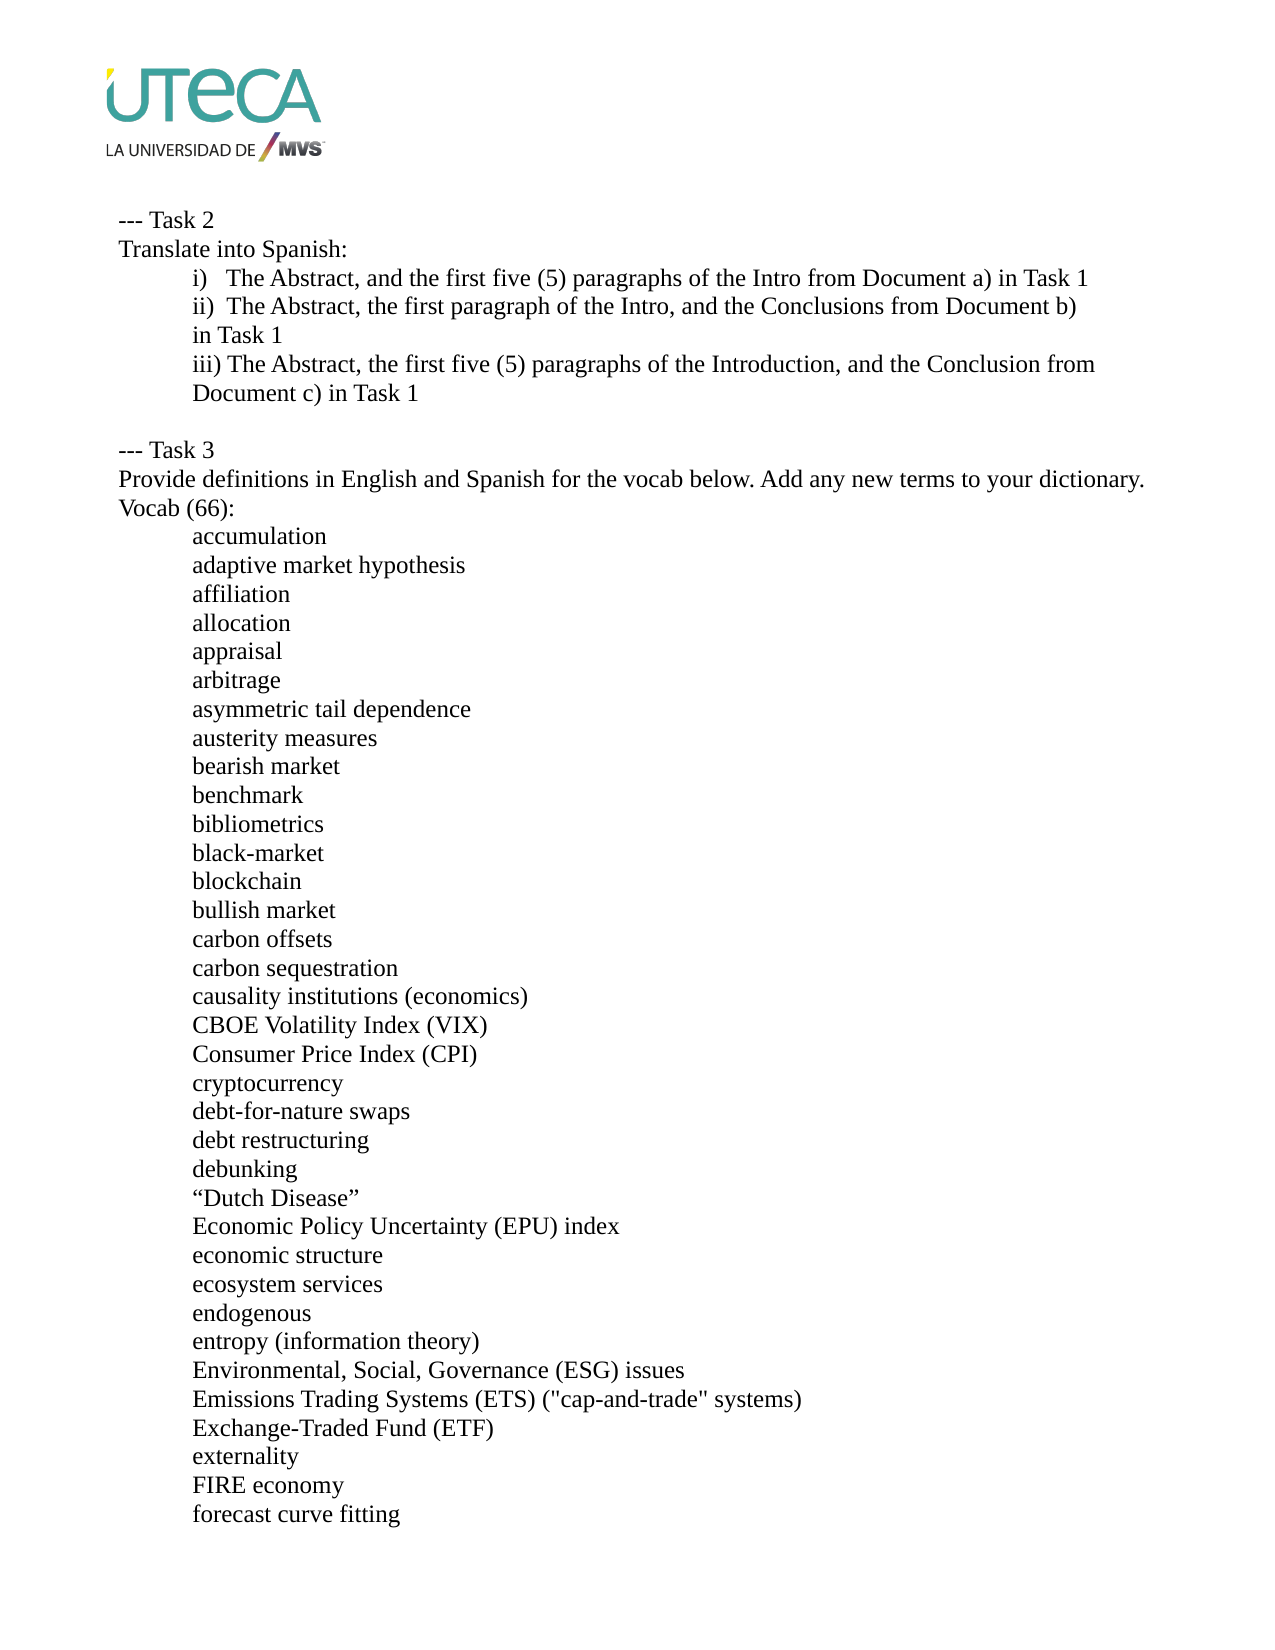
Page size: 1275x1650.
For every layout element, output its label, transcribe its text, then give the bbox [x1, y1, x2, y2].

text i) The Abstract, and the first five (5) paragraphs of the Intro from Document a) in Task 1 [118, 263, 1157, 291]
text externality [118, 1441, 1157, 1470]
text asymmetric tail dependence [118, 694, 1157, 723]
text CBOE Volatility Index (VIX) [118, 1010, 1157, 1039]
text appraisal [118, 636, 1157, 665]
text endogenous [118, 1298, 1157, 1326]
text carbon offsets [118, 924, 1157, 953]
text Document c) in Task 1 [118, 378, 1157, 406]
text Economic Policy Uncertainty (EPU) index [118, 1211, 1157, 1240]
text Exchange-Traded Fund (ETF) [118, 1413, 1157, 1441]
text accumulation [118, 521, 1157, 550]
text affiliation [118, 579, 1157, 608]
text allocation [118, 608, 1157, 636]
text adaptive market hypothesis [118, 550, 1157, 579]
text carbon sequestration [118, 953, 1157, 981]
picture [104, 64, 328, 166]
text forecast curve fitting [118, 1499, 1157, 1528]
text economic structure [118, 1240, 1157, 1269]
text ecosystem services [118, 1269, 1157, 1298]
text black-market [118, 838, 1157, 866]
text ii) The Abstract, the first paragraph of the Intro, and the Conclusions from Document b) [118, 291, 1157, 320]
text Emissions Trading Systems (ETS) ("cap-and-trade" systems) [118, 1384, 1157, 1413]
text bibliometrics [118, 809, 1157, 838]
text debt restructuring [118, 1125, 1157, 1154]
text “Dutch Disease” [118, 1183, 1157, 1211]
text Translate into Spanish: [118, 234, 1157, 263]
text benchmark [118, 780, 1157, 809]
text entropy (information theory) [118, 1326, 1157, 1355]
text in Task 1 [118, 320, 1157, 349]
text --- Task 2 [118, 205, 1157, 234]
text bearish market [118, 751, 1157, 780]
text blockchain [118, 866, 1157, 895]
text causality institutions (economics) [118, 981, 1157, 1010]
text FIRE economy [118, 1470, 1157, 1499]
text bullish market [118, 895, 1157, 924]
text Vocab (66): [118, 493, 1157, 521]
text debunking [118, 1154, 1157, 1183]
text Consumer Price Index (CPI) [118, 1039, 1157, 1068]
text arbitrage [118, 665, 1157, 694]
text cryptocurrency [118, 1068, 1157, 1096]
text austerity measures [118, 723, 1157, 751]
text Provide definitions in English and Spanish for the vocab below. Add any new terms to your dictionary. [118, 464, 1157, 493]
text debt-for-nature swaps [118, 1096, 1157, 1125]
text --- Task 3 [118, 435, 1157, 464]
text iii) The Abstract, the first five (5) paragraphs of the Introduction, and the Conclusion from [118, 349, 1157, 378]
text Environmental, Social, Governance (ESG) issues [118, 1355, 1157, 1384]
